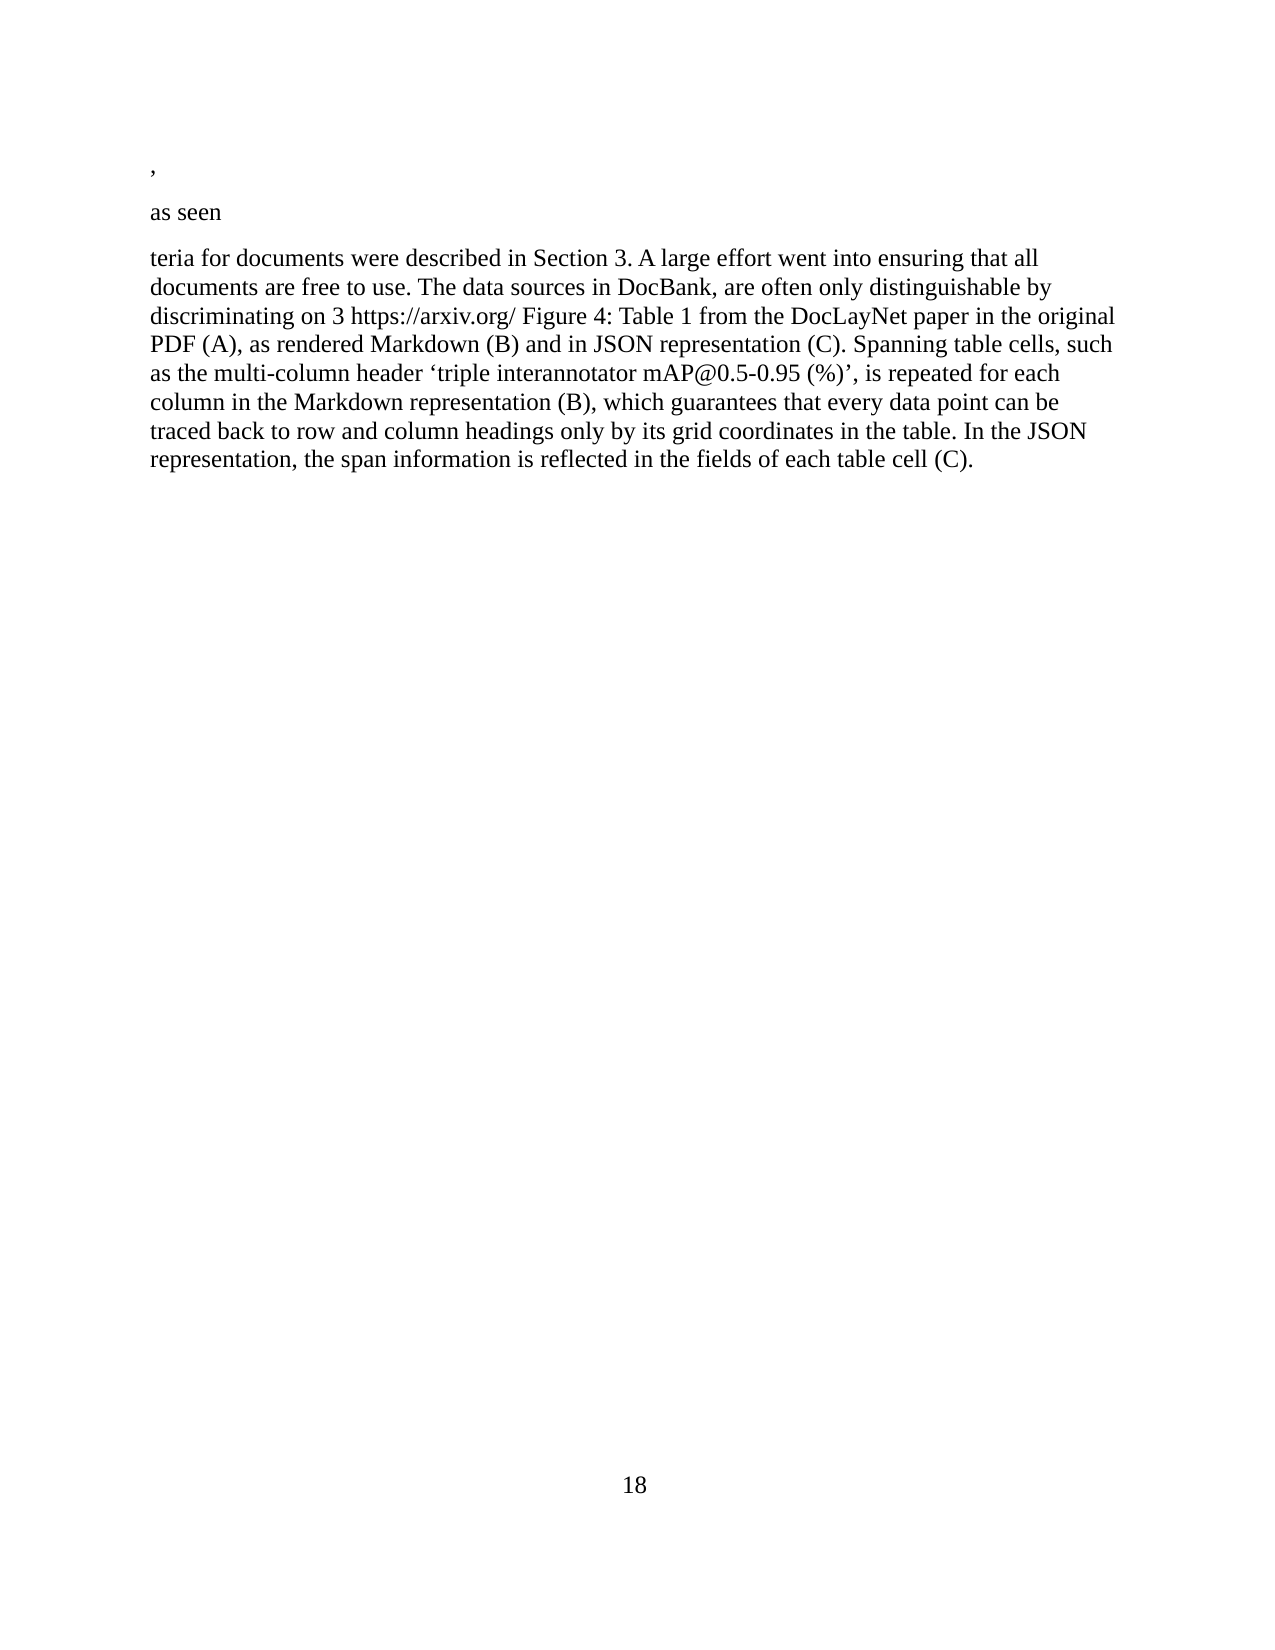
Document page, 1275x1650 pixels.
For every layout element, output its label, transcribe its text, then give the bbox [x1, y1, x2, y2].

text as seen [150, 197, 1125, 225]
text teria for documents were described in Section 3. A large effort went into ensuring that all documents are free to use. The data sources in DocBank, are often only distinguishable by discriminating on 3 https://arxiv.org/ Figure 4: Table 1 from the DocLayNet paper in the original PDF (A), as rendered Markdown (B) and in JSON representation (C). Spanning table cells, such as the multi-column header ‘triple interannotator mAP@0.5-0.95 (%)’, is repeated for each column in the Markdown representation (B), which guarantees that every data point can be traced back to row and column headings only by its grid coordinates in the table. In the JSON representation, the span information is reflected in the fields of each table cell (C). [150, 243, 1125, 473]
text , [150, 150, 1125, 179]
